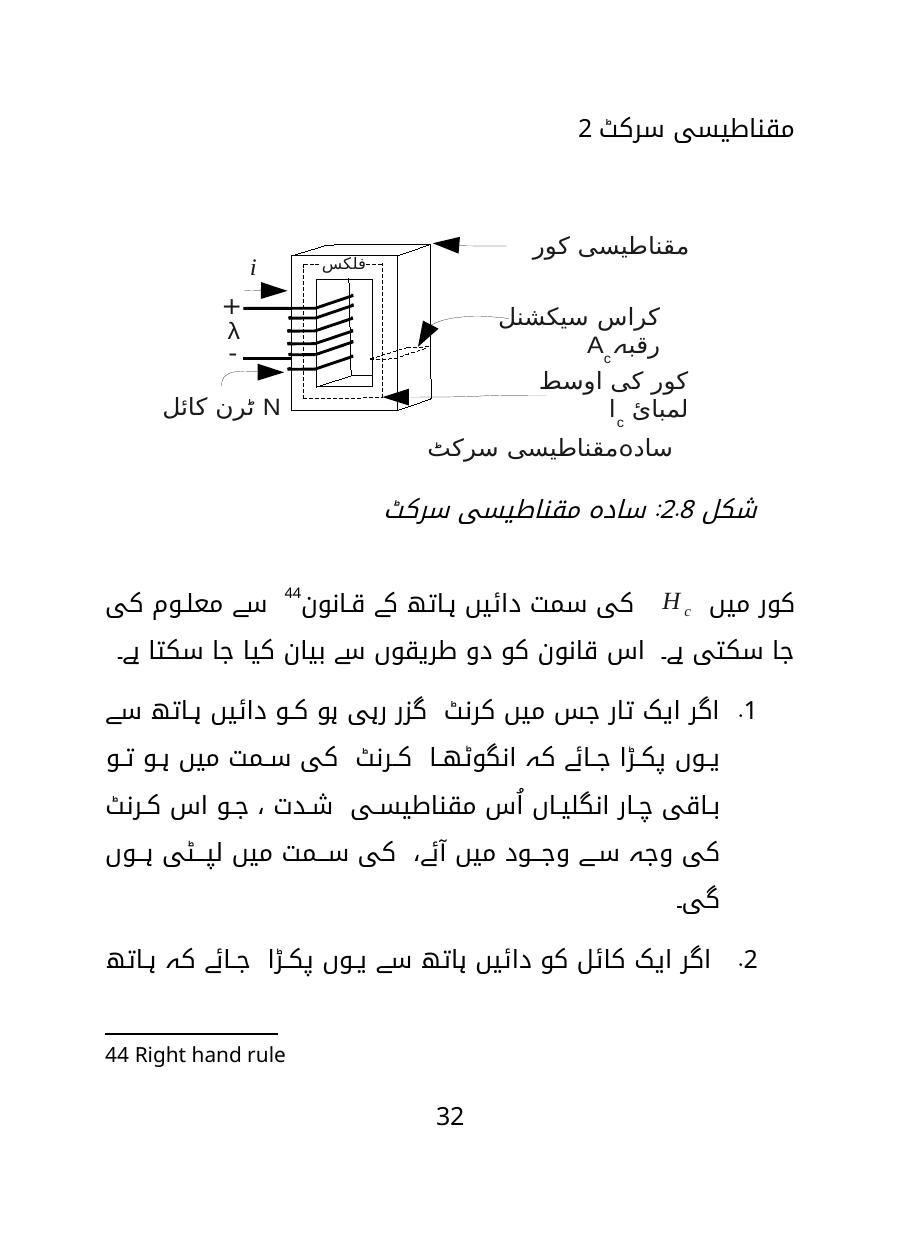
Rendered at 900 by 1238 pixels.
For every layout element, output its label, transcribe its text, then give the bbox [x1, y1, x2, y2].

list اگر ایک کائل کو دائیں ہاتھ سے یوں پکڑا جائے کہ ہاتھ کی چار انگلیاں کائل میں کرنٹ کی سمت میں لپٹی ہوں تو انگوٹھا اُس مقناطیسی شدت کی سمت میں ہوگا جو اس کرنٹ کی وجہ سے وجود میں آئیگا ۔ [105, 937, 757, 984]
text Right hand rule [105, 1040, 795, 1068]
text کور میں کی سمت دائیں ہاتھ کے قانون سے معلوم کی جا سکتی ہے۔ اس قانون کو دو طریقوں سے بیان کیا جا سکتا ہے۔ [105, 580, 795, 675]
text شکل 2.8: سادہ مقناطیسی سرکٹ [139, 198, 756, 533]
list اگر ایک تار جس میں کرنٹ گزر رہی ہو کو دائیں ہاتھ سے یوں پکڑا جائے کہ انگوٹھا کرنٹ کی سمت میں ہو تو باقی چار انگلیاں اُس مقناطیسی شدت ، جو اس کرنٹ کی وجہ سے وجود میں آئے، کی سمت میں لپٹی ہوں گی۔ [105, 687, 757, 924]
